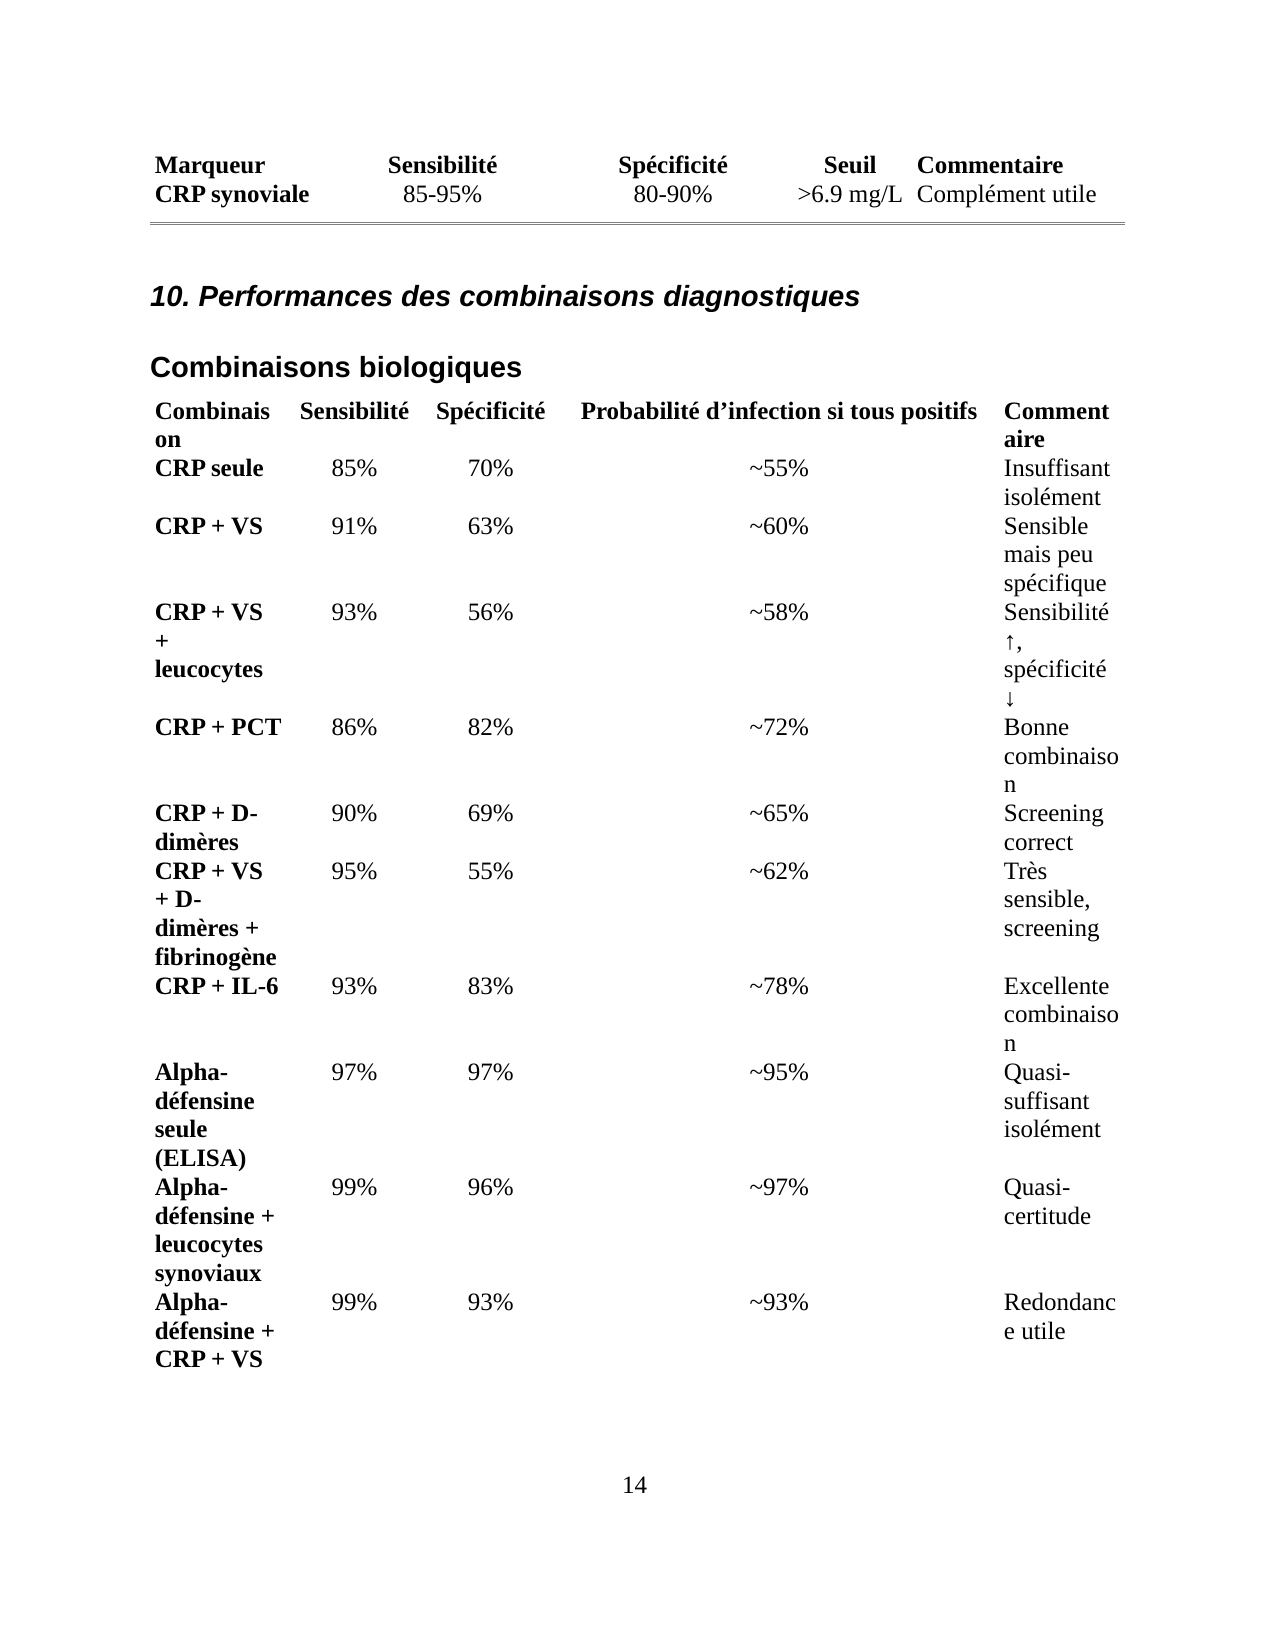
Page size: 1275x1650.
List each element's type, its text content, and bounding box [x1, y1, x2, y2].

table_cell CRP + VS [150, 511, 286, 597]
table_cell 85% [286, 453, 422, 511]
table_header Sensibilité [327, 150, 558, 179]
table_cell 97% [423, 1057, 559, 1172]
table_cell ~65% [559, 798, 999, 856]
table_cell 82% [423, 712, 559, 798]
table_cell 95% [286, 856, 422, 971]
table_cell Très sensible, screening [999, 856, 1125, 971]
table_cell 80-90% [558, 179, 788, 207]
table_cell 63% [423, 511, 559, 597]
table_cell 70% [423, 453, 559, 511]
table_cell Bonne combinaison [999, 712, 1125, 798]
table_cell ~93% [559, 1287, 999, 1373]
table_cell 55% [423, 856, 559, 971]
table_cell 93% [286, 971, 422, 1057]
table_header Sensibilité [286, 396, 422, 453]
table_header Probabilité d’infection si tous positifs [559, 396, 999, 453]
subtitle Combinaisons biologiques [150, 350, 1125, 383]
table_cell Sensibilité ↑, spécificité ↓ [999, 597, 1125, 712]
table_cell Alpha-défensine seule (ELISA) [150, 1057, 286, 1172]
table_cell Quasi-certitude [999, 1172, 1125, 1287]
table_header Marqueur [150, 150, 327, 179]
table_cell CRP + PCT [150, 712, 286, 798]
table_cell CRP + D-dimères [150, 798, 286, 856]
table_cell CRP + VS + D-dimères + fibrinogène [150, 856, 286, 971]
table_cell 99% [286, 1287, 422, 1373]
table_cell Excellente combinaison [999, 971, 1125, 1057]
table_cell 90% [286, 798, 422, 856]
table_cell ~58% [559, 597, 999, 712]
table_cell 56% [423, 597, 559, 712]
table_cell CRP synoviale [150, 179, 327, 207]
table_cell ~97% [559, 1172, 999, 1287]
table_header Combinaison [150, 396, 286, 453]
table_cell CRP + IL-6 [150, 971, 286, 1057]
table_cell CRP + VS + leucocytes [150, 597, 286, 712]
table_cell Quasi-suffisant isolément [999, 1057, 1125, 1172]
table_cell Insuffisant isolément [999, 453, 1125, 511]
table_cell ~78% [559, 971, 999, 1057]
table_cell 93% [423, 1287, 559, 1373]
table_header Spécificité [423, 396, 559, 453]
table_cell 86% [286, 712, 422, 798]
table_cell Screening correct [999, 798, 1125, 856]
table_header Commentaire [912, 150, 1125, 179]
table_cell 85-95% [327, 179, 558, 207]
table_cell Alpha-défensine + CRP + VS [150, 1287, 286, 1373]
table_cell 69% [423, 798, 559, 856]
table_cell 96% [423, 1172, 559, 1287]
table_cell ~55% [559, 453, 999, 511]
table_cell ~62% [559, 856, 999, 971]
table_cell ~72% [559, 712, 999, 798]
table_cell Redondance utile [999, 1287, 1125, 1373]
table_cell Alpha-défensine + leucocytes synoviaux [150, 1172, 286, 1287]
table_cell Sensible mais peu spécifique [999, 511, 1125, 597]
table_cell ~95% [559, 1057, 999, 1172]
table_header Seuil [788, 150, 912, 179]
table_cell ~60% [559, 511, 999, 597]
subtitle 10. Performances des combinaisons diagnostiques [150, 279, 1125, 312]
table_cell Complément utile [912, 179, 1125, 207]
table_cell >6.9 mg/L [788, 179, 912, 207]
table_cell CRP seule [150, 453, 286, 511]
table_cell 83% [423, 971, 559, 1057]
table_header Spécificité [558, 150, 788, 179]
table_cell 93% [286, 597, 422, 712]
table_cell 99% [286, 1172, 422, 1287]
table_cell 97% [286, 1057, 422, 1172]
table_header Commentaire [999, 396, 1125, 453]
table_cell 91% [286, 511, 422, 597]
